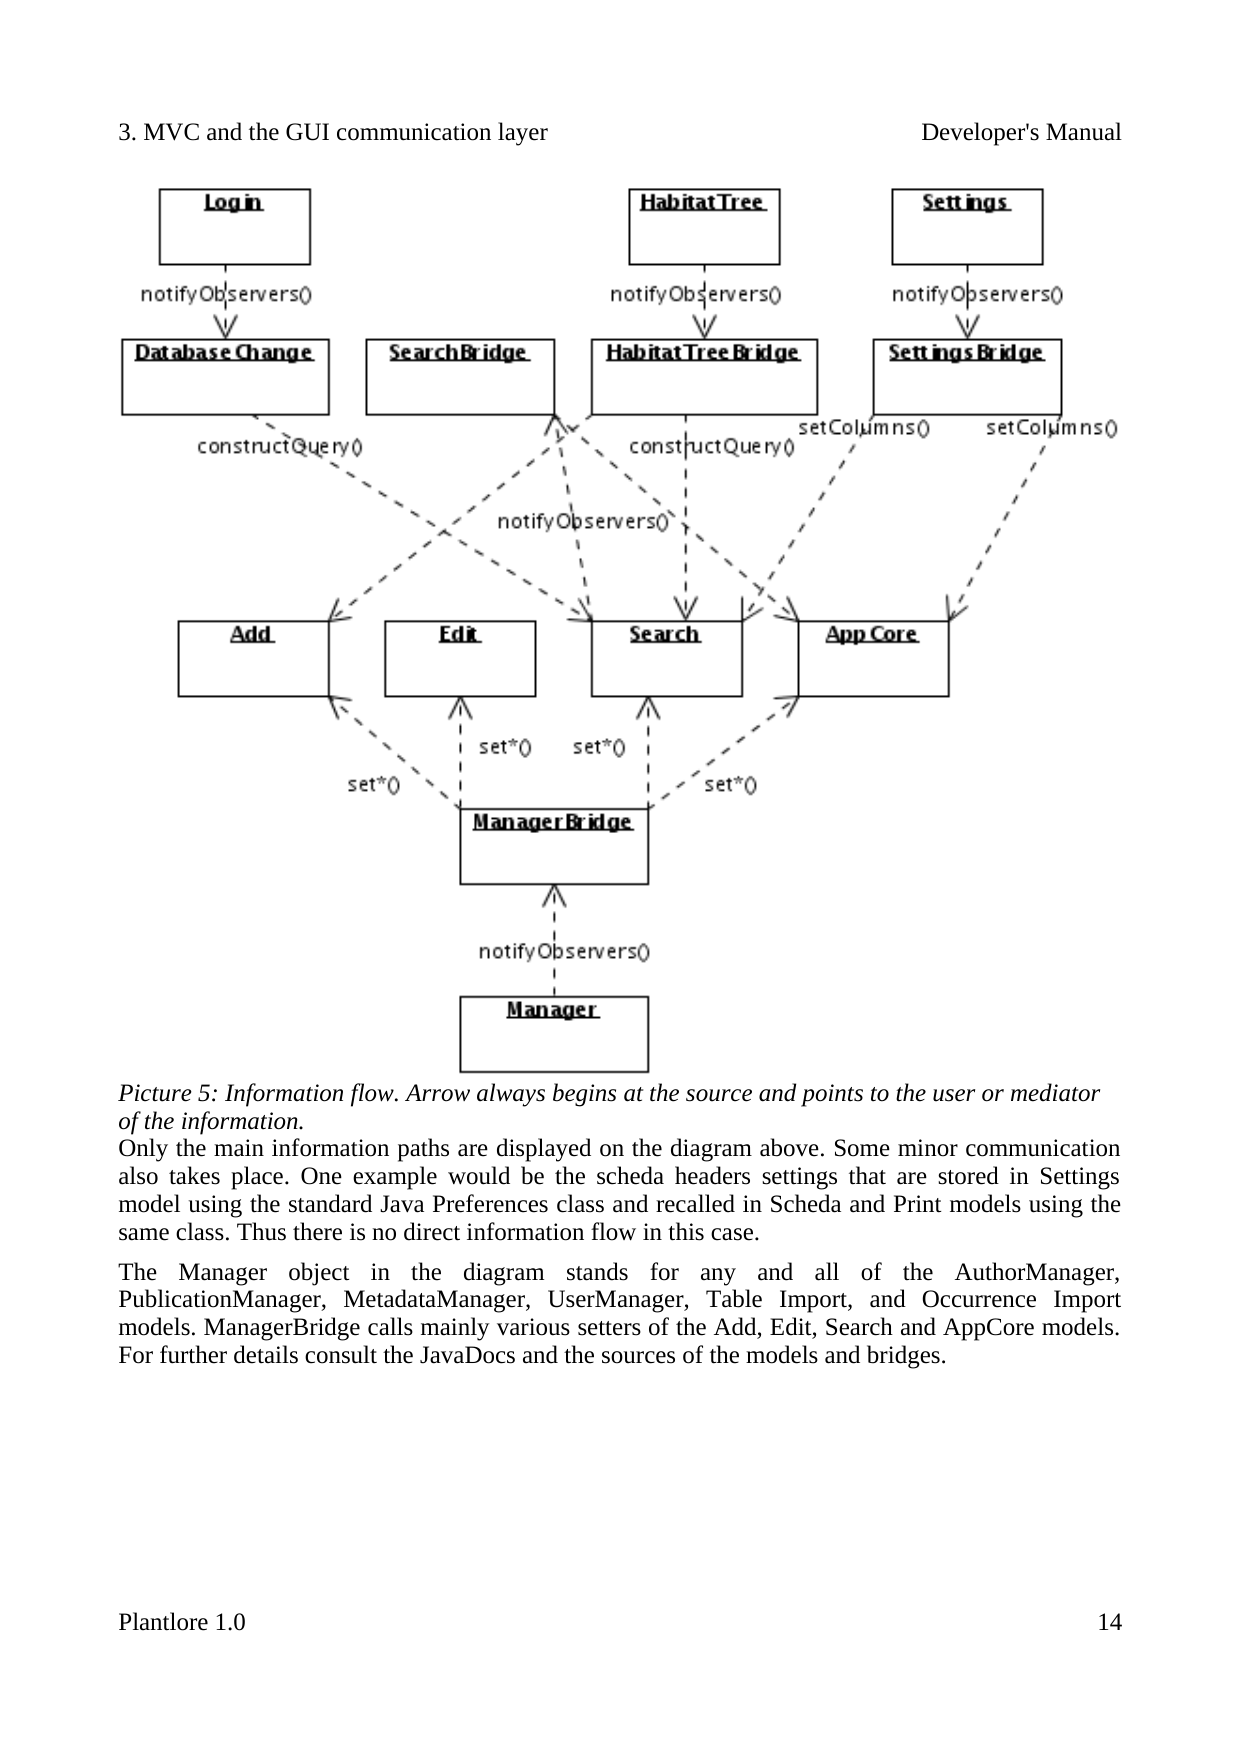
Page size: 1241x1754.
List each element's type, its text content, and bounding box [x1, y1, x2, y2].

text [118, 175, 1122, 187]
text The Manager object in the diagram stands for any and all of the AuthorManager, PublicationManager, MetadataManager, UserManager, Table Import, and Occurrence Import models. ManagerBridge calls mainly various setters of the Add, Edit, Search and AppCore models. For further details consult the JavaDocs and the sources of the models and bridges. [118, 1258, 1122, 1369]
text Picture 5: Information flow. Arrow always begins at the source and points to the user or mediator of the information. [118, 1079, 1122, 1134]
picture [118, 187, 1123, 1079]
text Only the main information paths are displayed on the diagram above. Some minor communication also takes place. One example would be the scheda headers settings that are stored in Settings model using the standard Java Preferences class and recalled in Scheda and Print models using the same class. Thus there is no direct information flow in this case. [118, 1134, 1122, 1245]
